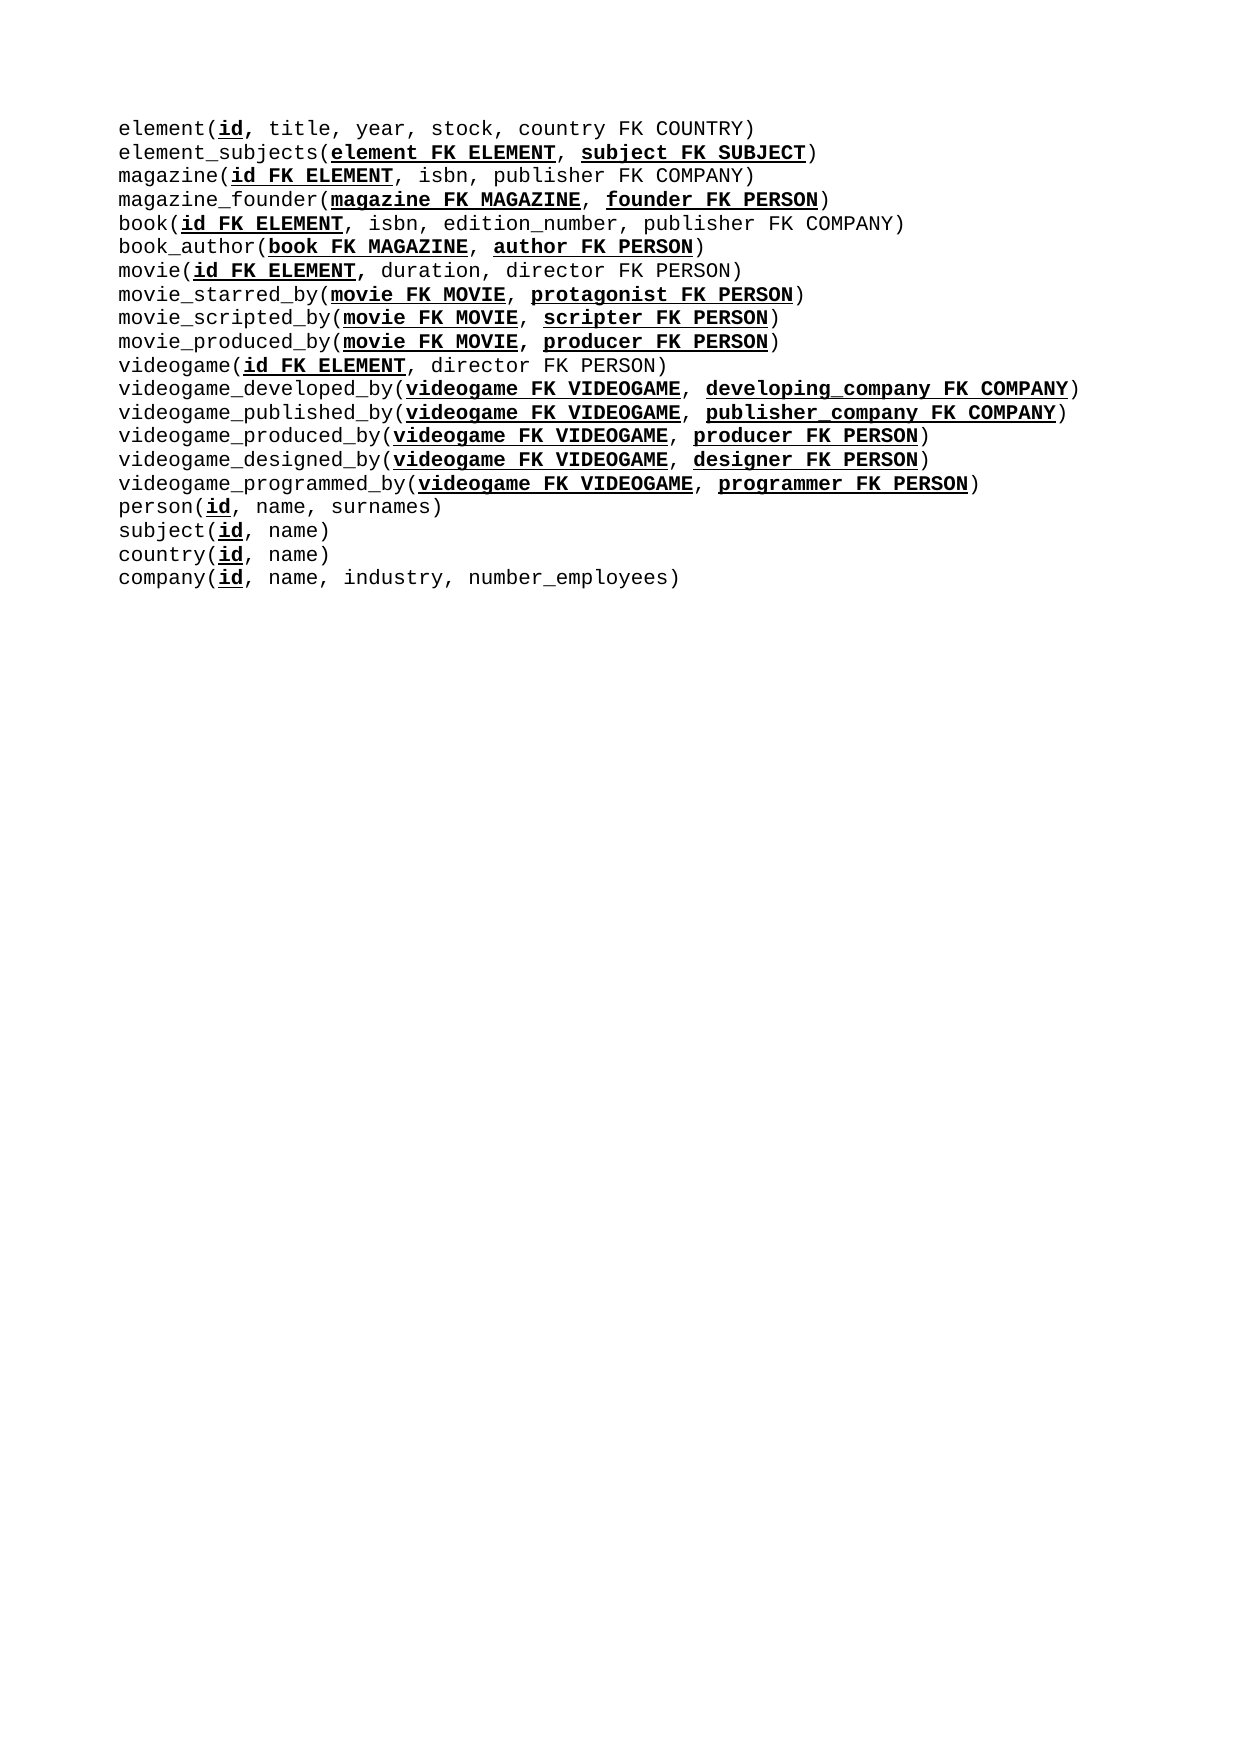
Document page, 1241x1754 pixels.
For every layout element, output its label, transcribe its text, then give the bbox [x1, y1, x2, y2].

text movie(id FK ELEMENT, duration, director FK PERSON) [118, 260, 1122, 284]
text element(id, title, year, stock, country FK COUNTRY) [118, 118, 1122, 142]
text videogame_developed_by(videogame FK VIDEOGAME, developing_company FK COMPANY) [118, 378, 1122, 402]
text movie_produced_by(movie FK MOVIE, producer FK PERSON) [118, 331, 1122, 354]
text movie_scripted_by(movie FK MOVIE, scripter FK PERSON) [118, 307, 1122, 331]
text videogame_published_by(videogame FK VIDEOGAME, publisher_company FK COMPANY) [118, 402, 1122, 426]
text person(id, name, surnames) [118, 496, 1122, 520]
text movie_starred_by(movie FK MOVIE, protagonist FK PERSON) [118, 284, 1122, 307]
text book_author(book FK MAGAZINE, author FK PERSON) [118, 236, 1122, 260]
text subject(id, name) [118, 520, 1122, 544]
text element_subjects(element FK ELEMENT, subject FK SUBJECT) [118, 142, 1122, 165]
text company(id, name, industry, number_employees) [118, 567, 1122, 591]
text book(id FK ELEMENT, isbn, edition_number, publisher FK COMPANY) [118, 213, 1122, 236]
text videogame_designed_by(videogame FK VIDEOGAME, designer FK PERSON) [118, 449, 1122, 473]
text videogame_produced_by(videogame FK VIDEOGAME, producer FK PERSON) [118, 426, 1122, 449]
text magazine_founder(magazine FK MAGAZINE, founder FK PERSON) [118, 189, 1122, 213]
text magazine(id FK ELEMENT, isbn, publisher FK COMPANY) [118, 165, 1122, 189]
text videogame(id FK ELEMENT, director FK PERSON) [118, 354, 1122, 378]
text country(id, name) [118, 544, 1122, 567]
text videogame_programmed_by(videogame FK VIDEOGAME, programmer FK PERSON) [118, 473, 1122, 496]
